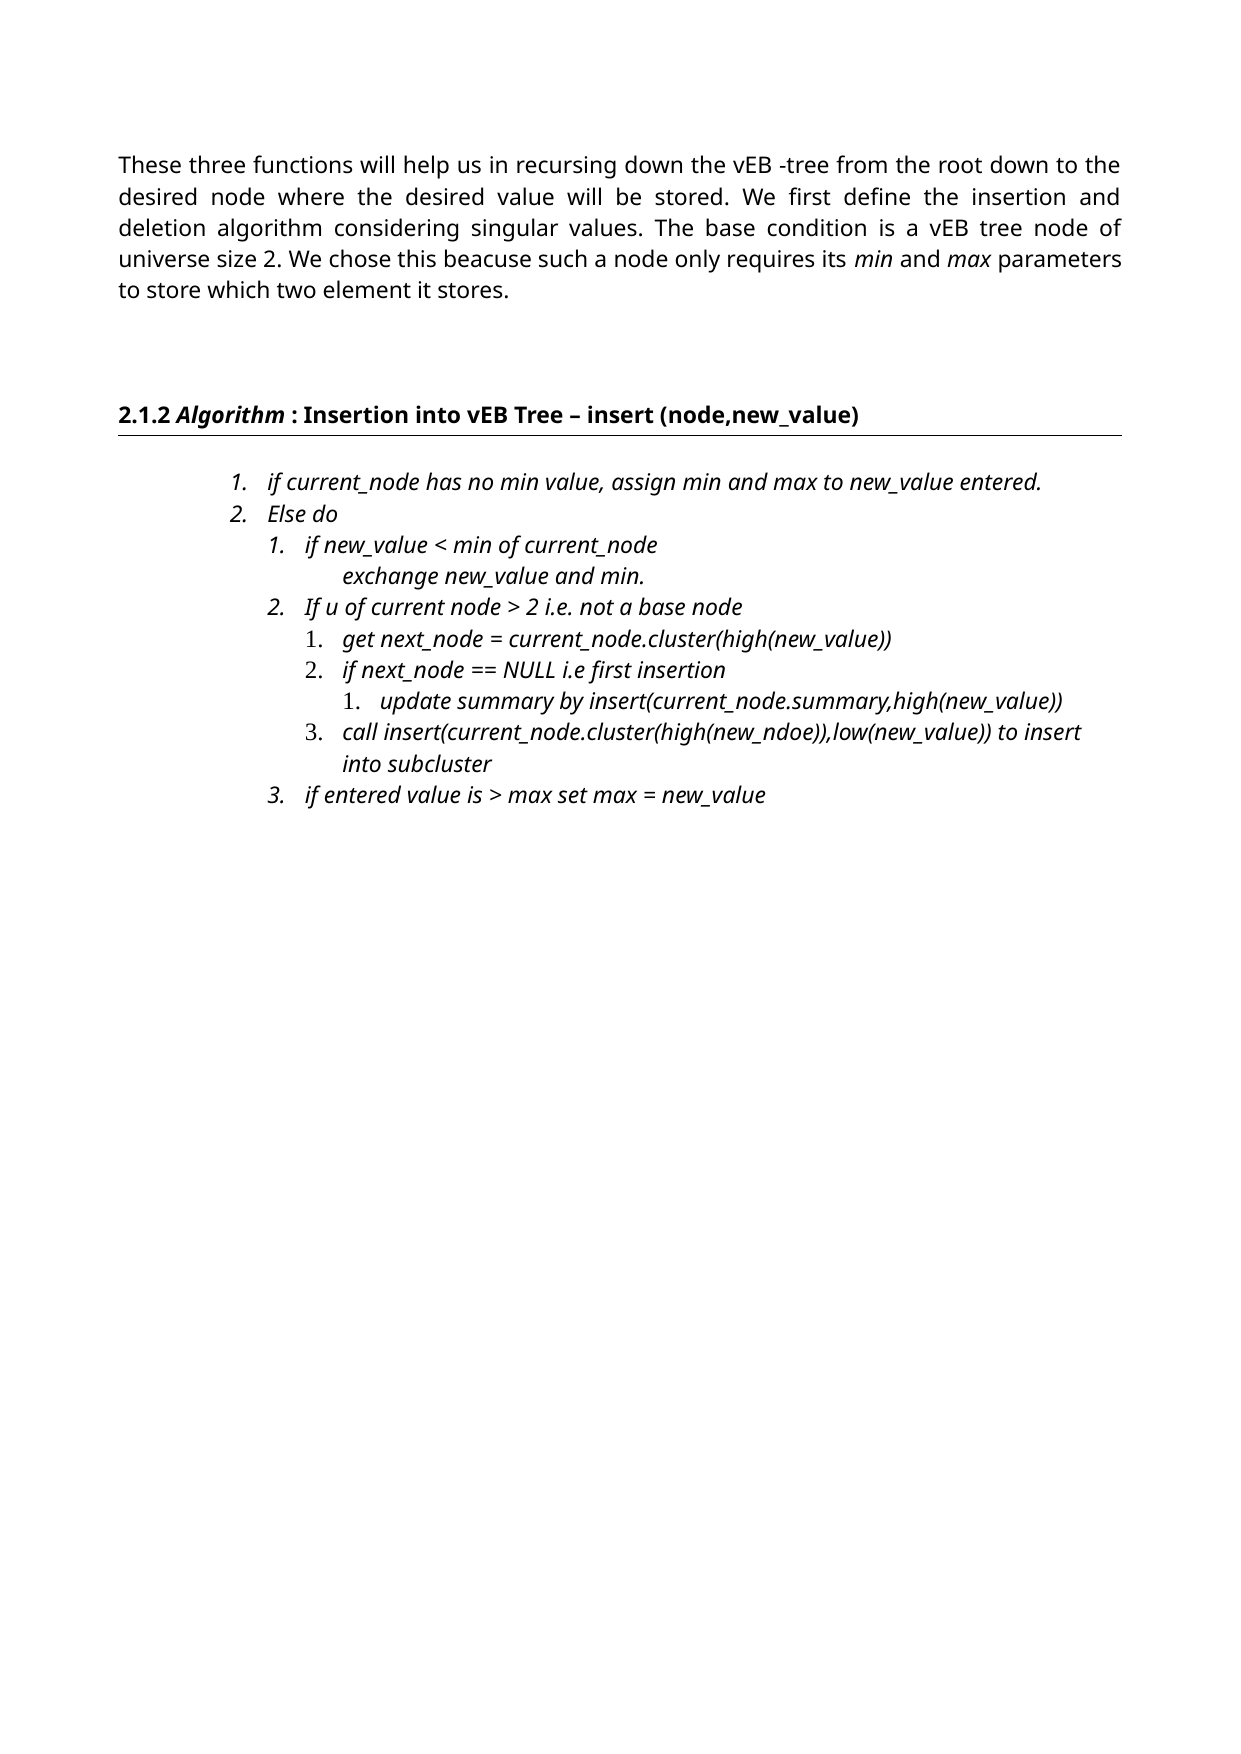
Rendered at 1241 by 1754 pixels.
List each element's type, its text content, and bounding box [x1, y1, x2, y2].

list get next_node = current_node.cluster(high(new_value)) [304, 623, 1122, 654]
text 2.1.2 Algorithm : Insertion into vEB Tree – insert (node,new_value) [118, 399, 1122, 435]
list exchange new_value and min. [304, 560, 1122, 591]
list update summary by insert(current_node.summary,high(new_value)) [342, 685, 1122, 716]
list call insert(current_node.cluster(high(new_ndoe)),low(new_value)) to insert into subcluster [304, 716, 1122, 779]
list if new_value < min of current_node [267, 529, 1122, 560]
list if entered value is > max set max = new_value [267, 779, 1122, 810]
list Else do [229, 498, 1122, 529]
list If u of current node > 2 i.e. not a base node [267, 591, 1122, 623]
list if current_node has no min value, assign min and max to new_value entered. [229, 466, 1122, 498]
list if next_node == NULL i.e first insertion [304, 654, 1122, 685]
text These three functions will help us in recursing down the vEB -tree from the root down to the desired node where the desired value will be stored. We first define the insertion and deletion algorithm considering singular values. The base condition is a vEB tree node of universe size 2. We chose this beacuse such a node only requires its min and max parameters to store which two element it stores. [118, 149, 1122, 306]
